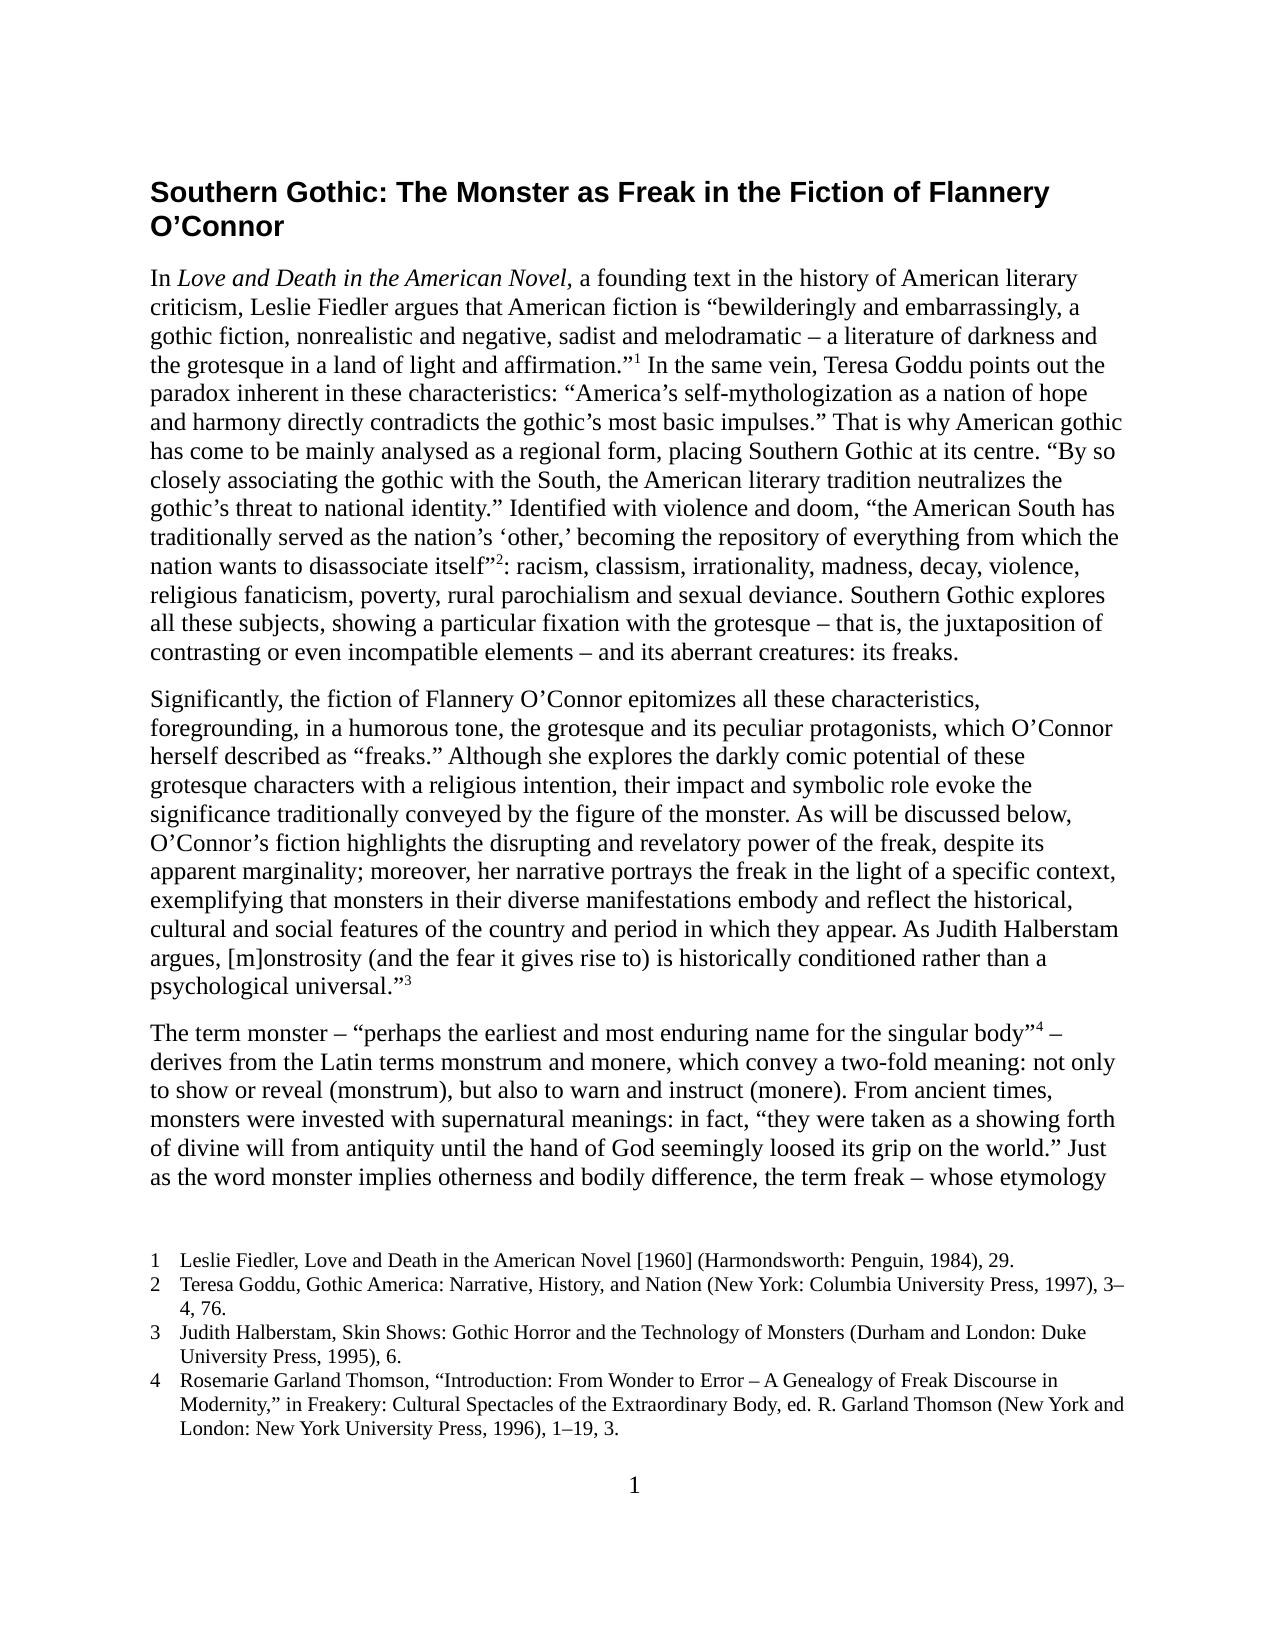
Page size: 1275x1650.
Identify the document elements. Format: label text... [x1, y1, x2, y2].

text Significantly, the fiction of Flannery O’Connor epitomizes all these characteristics, foregrounding, in a humorous tone, the grotesque and its peculiar protagonists, which O’Connor herself described as “freaks.” Although she explores the darkly comic potential of these grotesque characters with a religious intention, their impact and symbolic role evoke the significance traditionally conveyed by the figure of the monster. As will be discussed below, O’Connor’s fiction highlights the disrupting and revelatory power of the freak, despite its apparent marginality; moreover, her narrative portrays the freak in the light of a specific context, exemplifying that monsters in their diverse manifestations embody and reflect the historical, cultural and social features of the country and period in which they appear. As Judith Halberstam argues, [m]onstrosity (and the fear it gives rise to) is historically conditioned rather than a psychological universal.” [150, 684, 1125, 1000]
text The term monster – “perhaps the earliest and most enduring name for the singular body” – derives from the Latin terms monstrum and monere, which convey a two-fold meaning: not only to show or reveal (monstrum), but also to warn and instruct (monere). From ancient times, monsters were invested with supernatural meanings: in fact, “they were taken as a showing forth of divine will from antiquity until the hand of God seemingly loosed its grip on the world.” Just as the word monster implies otherness and bodily difference, the term freak – whose etymology [150, 1018, 1125, 1191]
subtitle Southern Gothic: The Monster as Freak in the Fiction of Flannery O’Connor [150, 175, 1125, 242]
text Leslie Fiedler, Love and Death in the American Novel [1960] (Harmondsworth: Penguin, 1984), 29. [150, 1247, 1125, 1272]
text Teresa Goddu, Gothic America: Narrative, History, and Nation (New York: Columbia University Press, 1997), 3–4, 76. [150, 1272, 1125, 1320]
text Judith Halberstam, Skin Shows: Gothic Horror and the Technology of Monsters (Durham and London: Duke University Press, 1995), 6. [150, 1320, 1125, 1368]
text In Love and Death in the American Novel, a founding text in the history of American literary criticism, Leslie Fiedler argues that American fiction is “bewilderingly and embarrassingly, a gothic fiction, nonrealistic and negative, sadist and melodramatic – a literature of darkness and the grotesque in a land of light and affirmation.” In the same vein, Teresa Goddu points out the paradox inherent in these characteristics: “America’s self-mythologization as a nation of hope and harmony directly contradicts the gothic’s most basic impulses.” That is why American gothic has come to be mainly analysed as a regional form, placing Southern Gothic at its centre. “By so closely associating the gothic with the South, the American literary tradition neutralizes the gothic’s threat to national identity.” Identified with violence and doom, “the American South has traditionally served as the nation’s ‘other,’ becoming the repository of everything from which the nation wants to disassociate itself”: racism, classism, irrationality, madness, decay, violence, religious fanaticism, poverty, rural parochialism and sexual deviance. Southern Gothic explores all these subjects, showing a particular fixation with the grotesque – that is, the juxtaposition of contrasting or even incompatible elements – and its aberrant creatures: its freaks. [150, 263, 1125, 666]
text Rosemarie Garland Thomson, “Introduction: From Wonder to Error – A Genealogy of Freak Discourse in Modernity,” in Freakery: Cultural Spectacles of the Extraordinary Body, ed. R. Garland Thomson (New York and London: New York University Press, 1996), 1–19, 3. [150, 1368, 1125, 1440]
